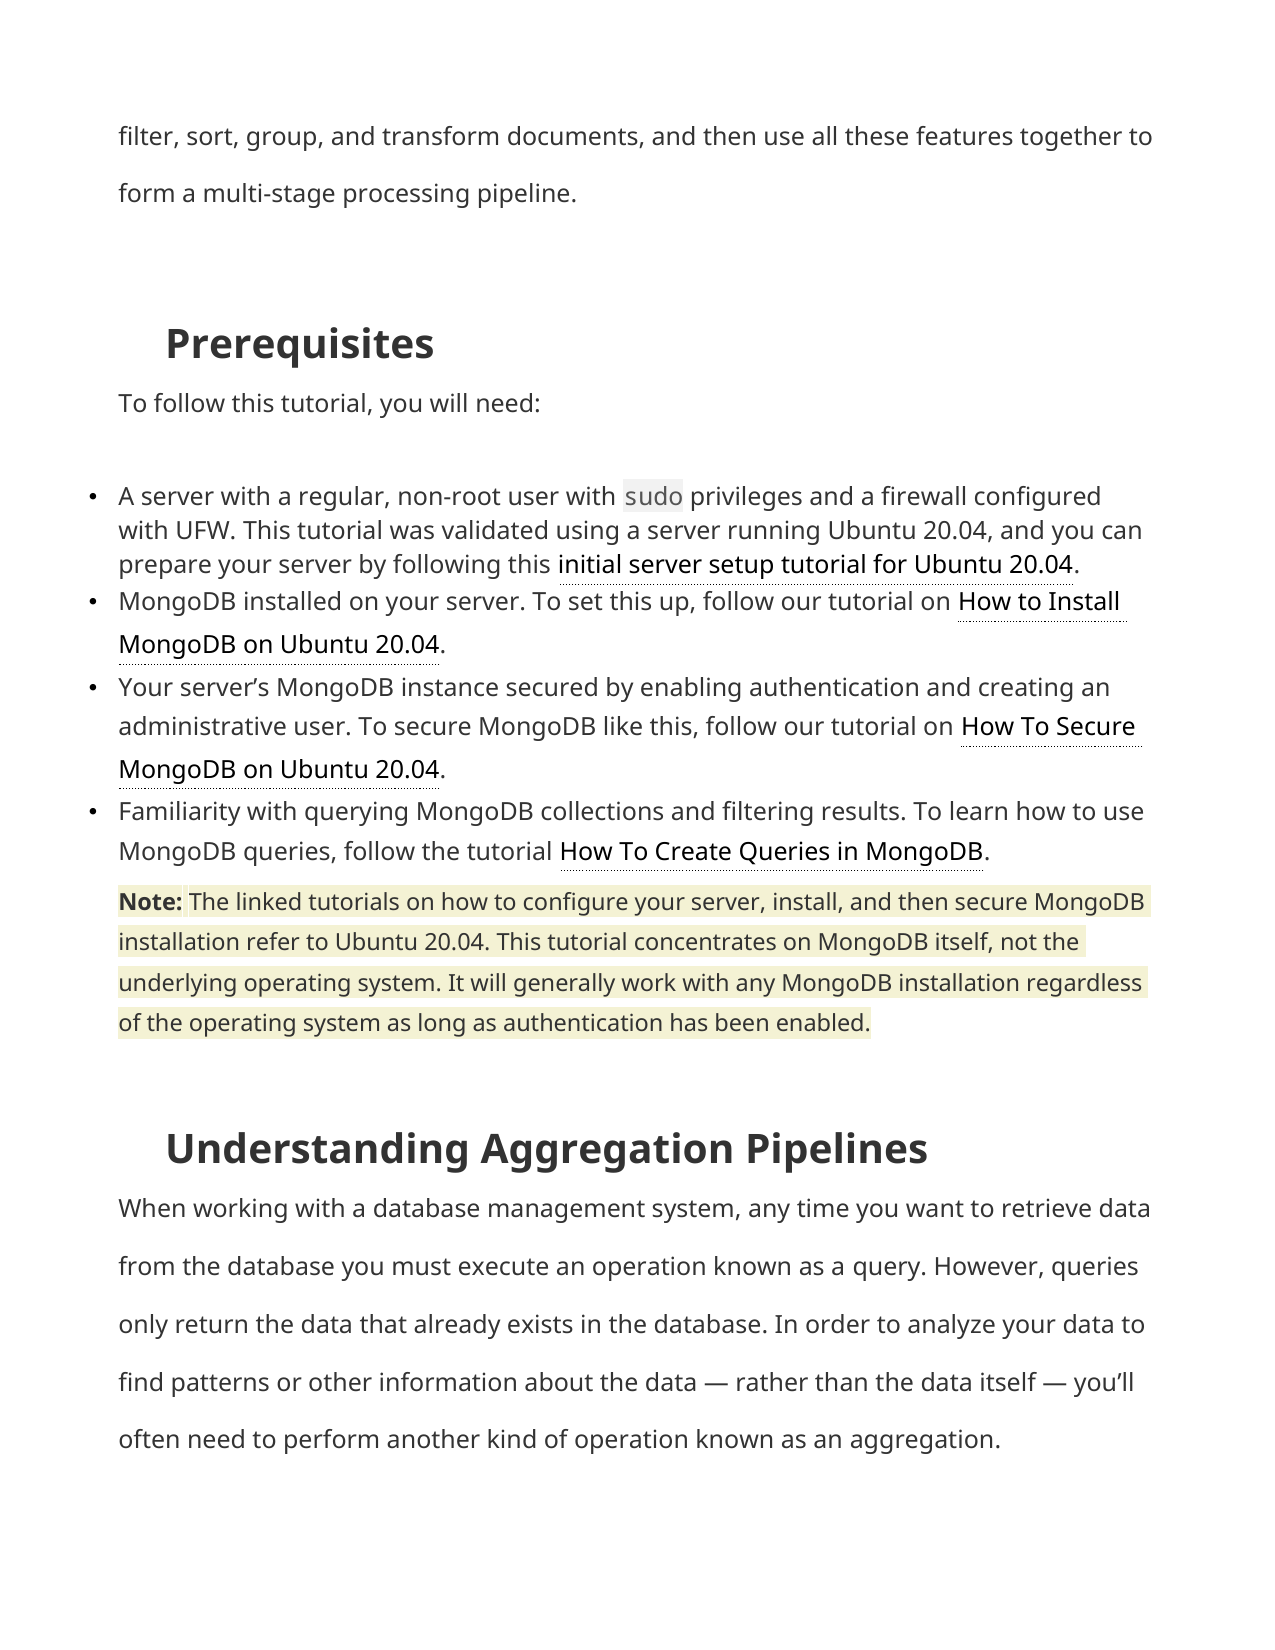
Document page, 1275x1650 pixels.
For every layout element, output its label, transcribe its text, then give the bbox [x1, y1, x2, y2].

text When working with a database management system, any time you want to retrieve data from the database you must execute an operation known as a query. However, queries only return the data that already exists in the database. In order to analyze your data to find patterns or other information about the data — rather than the data itself — you’ll often need to perform another kind of operation known as an aggregation. [118, 1191, 1157, 1456]
text Note: The linked tutorials on how to configure your server, install, and then secure MongoDB installation refer to Ubuntu 20.04. This tutorial concentrates on MongoDB itself, not the underlying operating system. It will generally work with any MongoDB installation regardless of the operating system as long as authentication has been enabled. [118, 876, 1157, 1039]
list Your server’s MongoDB instance secured by enabling authentication and creating an administrative user. To secure MongoDB like this, follow our tutorial on How To Secure MongoDB on Ubuntu 20.04. [118, 669, 1157, 788]
text filter, sort, group, and transform documents, and then use all these features together to form a multi-stage processing pipeline. [118, 118, 1157, 210]
subtitle Understanding Aggregation Pipelines [165, 1120, 1110, 1175]
list Familiarity with querying MongoDB collections and filtering results. To learn how to use MongoDB queries, follow the tutorial How To Create Queries in MongoDB. [118, 794, 1157, 871]
list MongoDB installed on your server. To set this up, follow our tutorial on How to Install MongoDB on Ubuntu 20.04. [118, 584, 1157, 664]
list A server with a regular, non-root user with sudo privileges and a firewall configured with UFW. This tutorial was validated using a server running Ubuntu 20.04, and you can prepare your server by following this initial server setup tutorial for Ubuntu 20.04. [118, 478, 1157, 584]
subtitle Prerequisites [165, 315, 1110, 370]
text To follow this tutorial, you will need: [118, 386, 1157, 420]
